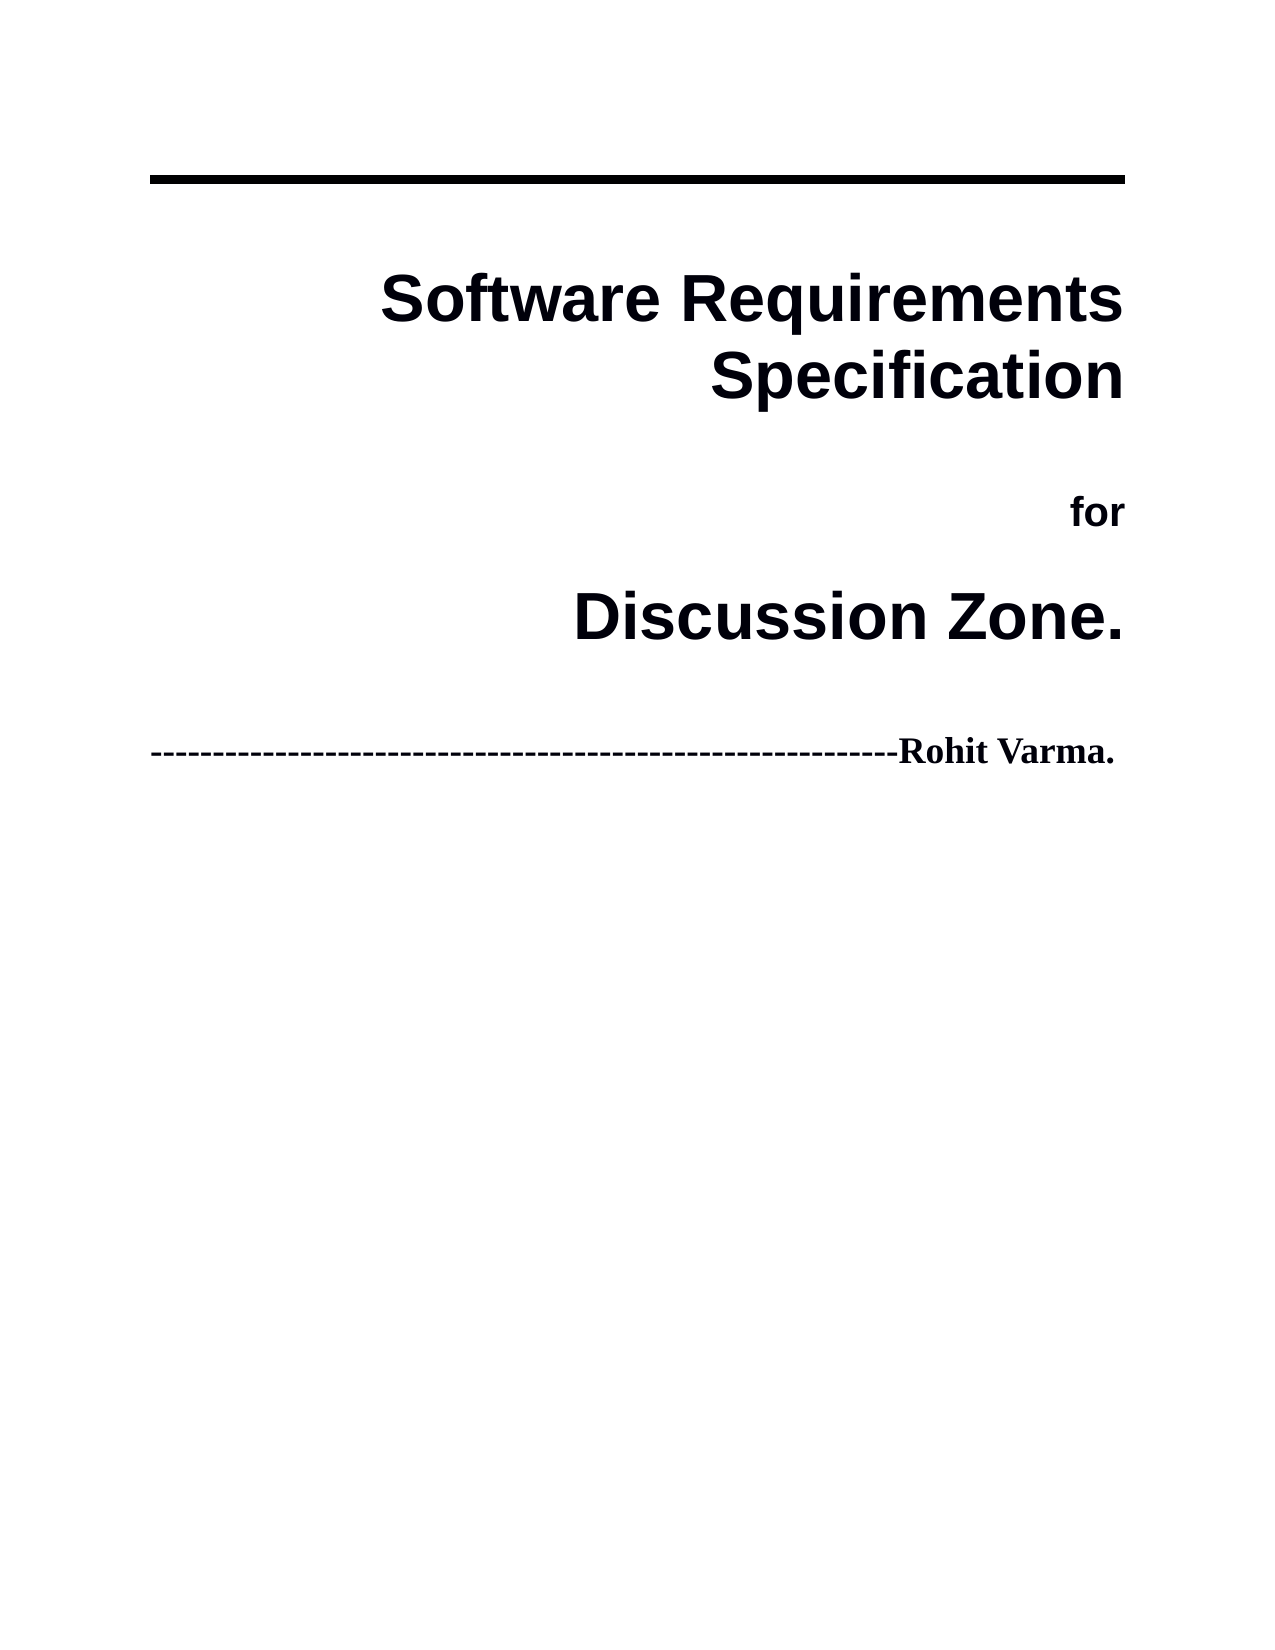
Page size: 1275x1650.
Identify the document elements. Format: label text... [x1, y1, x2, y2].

subtitle Software Requirements Specification [150, 259, 1125, 413]
subtitle Discussion Zone. [150, 577, 1125, 654]
subtitle for [150, 488, 1125, 536]
text ------------------------------------------------------------Rohit Varma. [150, 729, 1125, 772]
